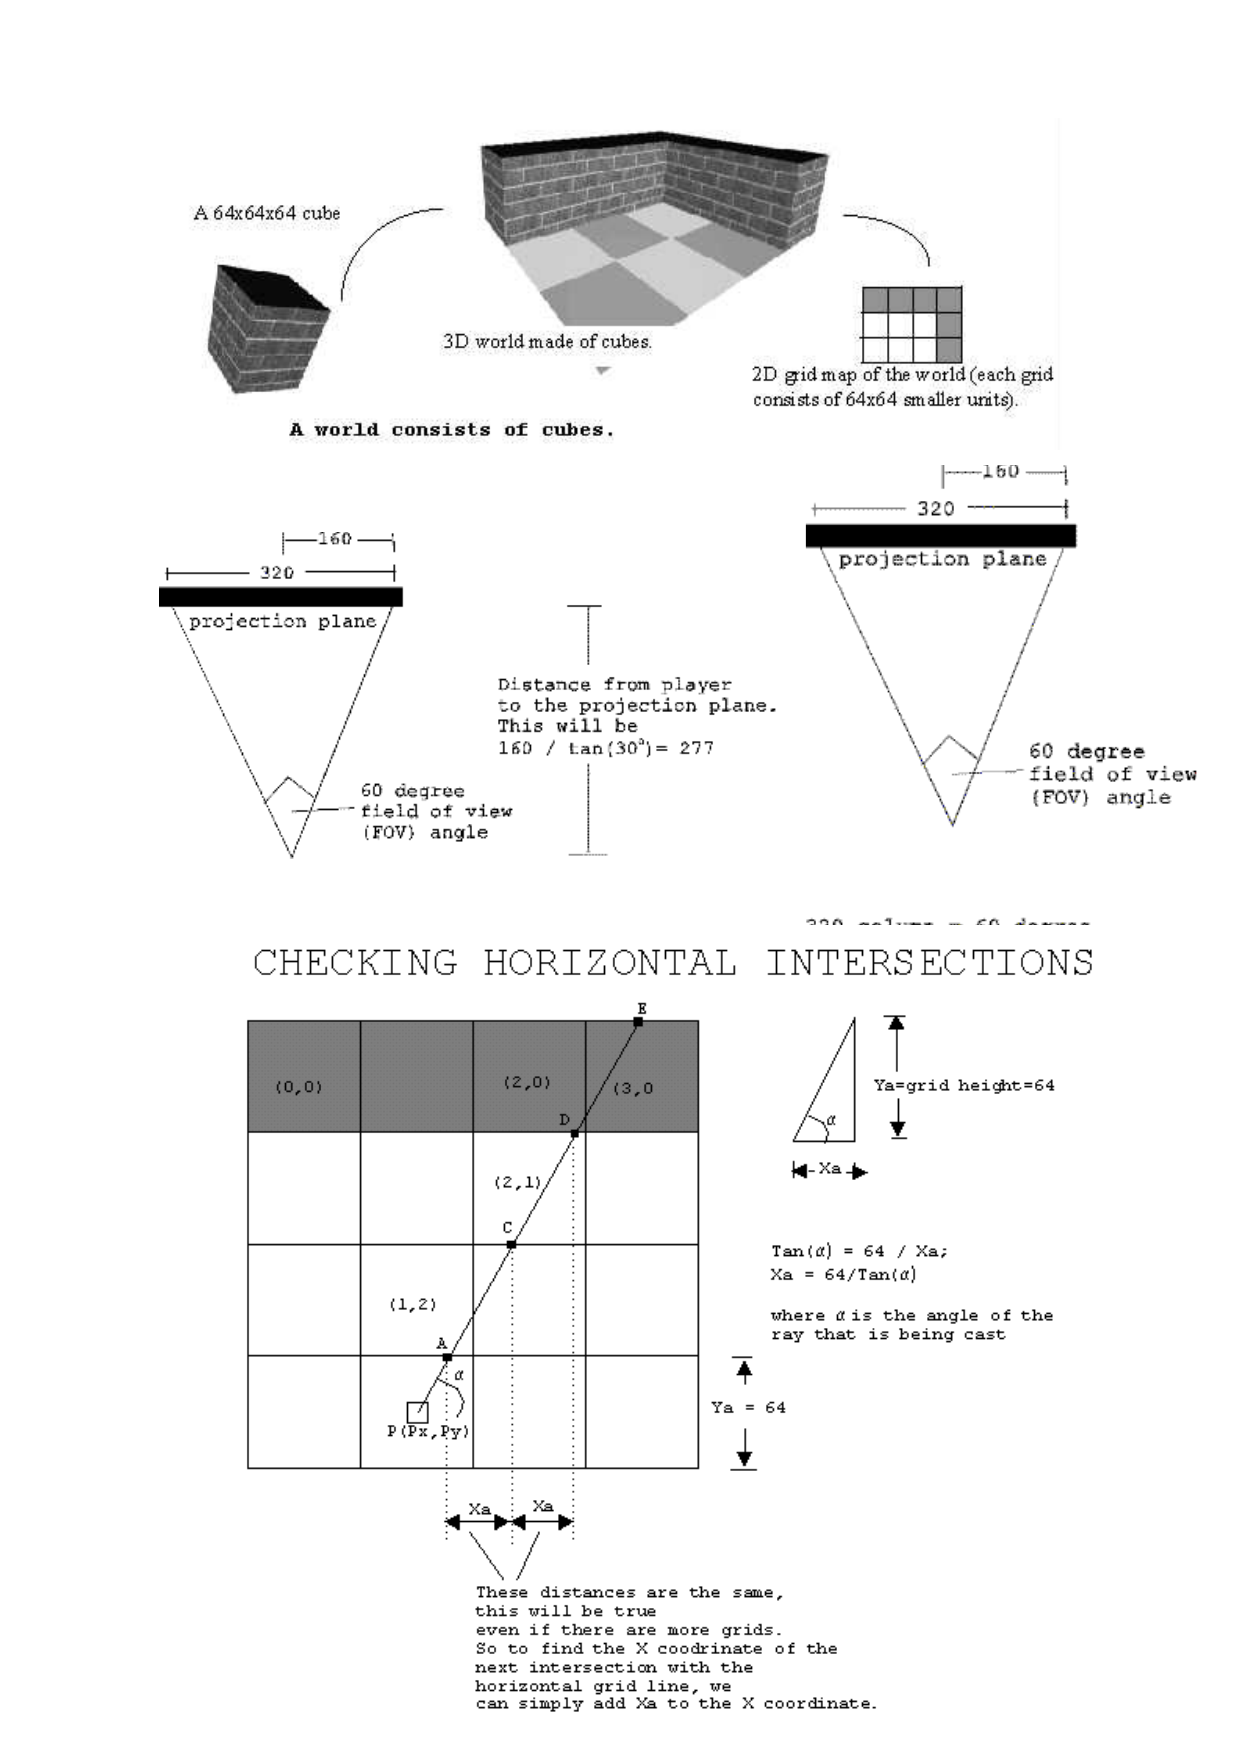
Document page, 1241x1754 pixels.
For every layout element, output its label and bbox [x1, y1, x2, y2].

picture [159, 532, 785, 859]
picture [177, 118, 1063, 450]
picture [235, 465, 1197, 1740]
